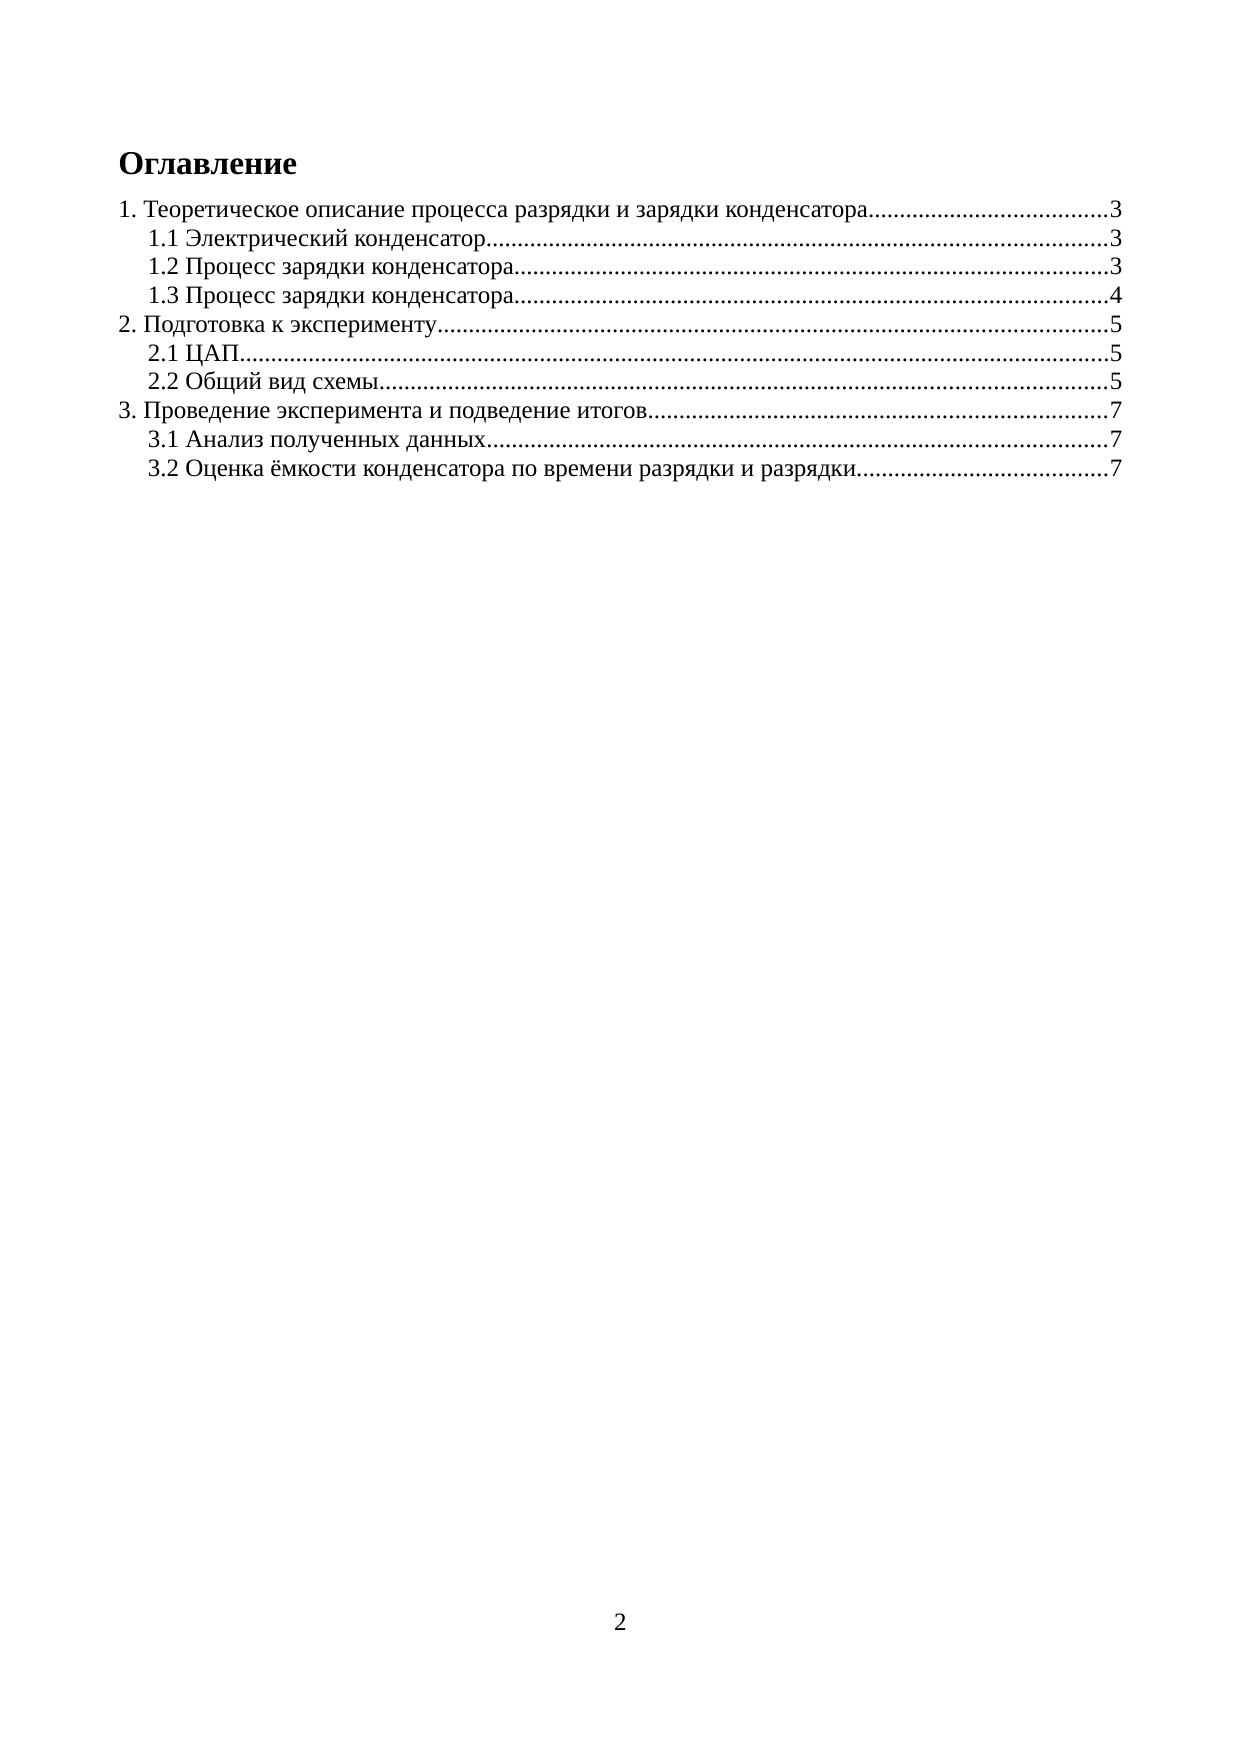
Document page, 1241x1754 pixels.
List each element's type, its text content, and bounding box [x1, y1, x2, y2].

text 1.1 Электрический конденсатор 3 [148, 223, 1122, 251]
text 2.2 Общий вид схемы 5 [148, 366, 1122, 395]
text 3.2 Оценка ёмкости конденсатора по времени разрядки и разрядки. 7 [148, 453, 1122, 481]
subtitle Оглавление [118, 143, 1122, 181]
text 3. Проведение эксперимента и подведение итогов 7 [118, 395, 1122, 424]
text 2.1 ЦАП 5 [148, 338, 1122, 366]
text 1. Теоретическое описание процесса разрядки и зарядки конденсатора 3 [118, 194, 1122, 223]
text 1.2 Процесс зарядки конденсатора 3 [148, 251, 1122, 280]
text 2. Подготовка к эксперименту 5 [118, 309, 1122, 338]
text 3.1 Анализ полученных данных 7 [148, 424, 1122, 453]
text 1.3 Процесс зарядки конденсатора 4 [148, 280, 1122, 309]
